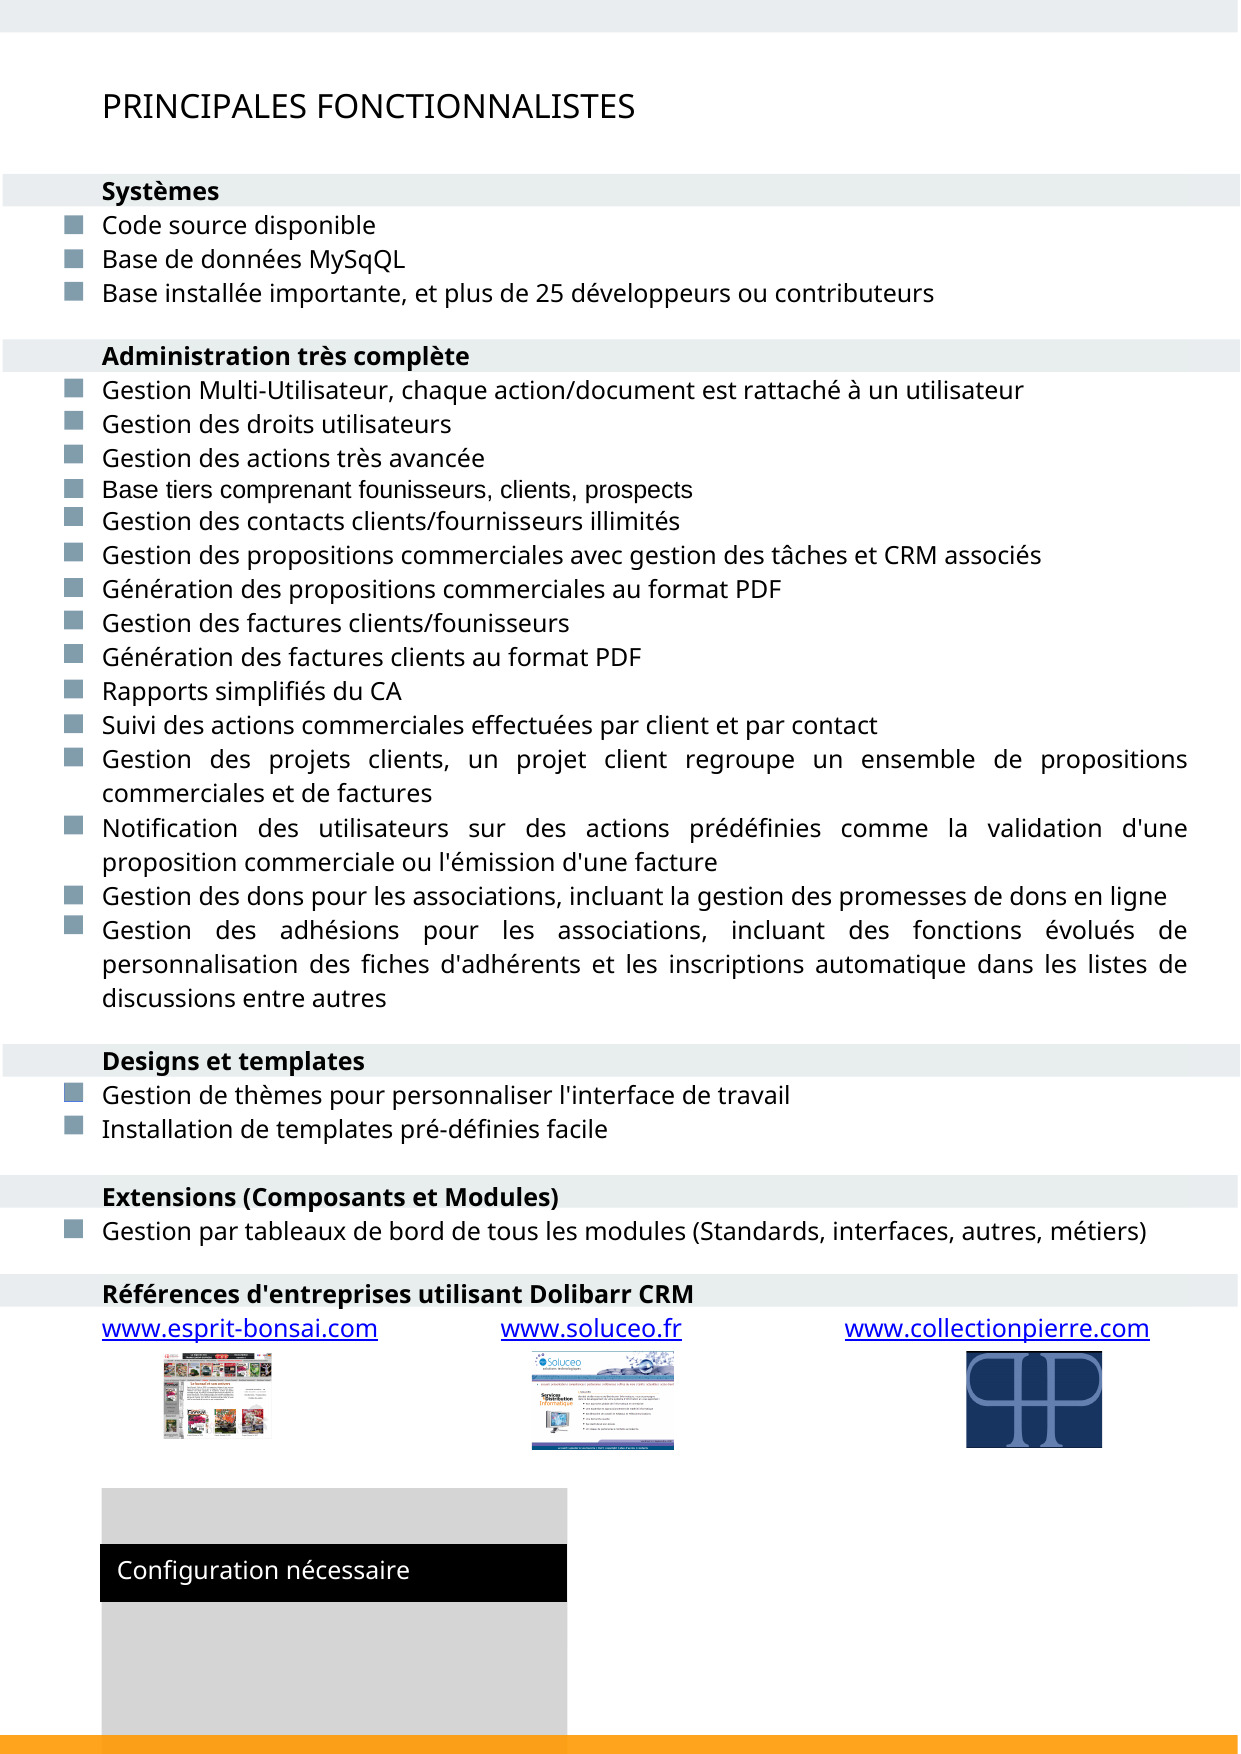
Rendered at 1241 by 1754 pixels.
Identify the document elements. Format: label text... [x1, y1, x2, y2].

text Base installée importante, et plus de 25 développeurs ou contributeurs [102, 276, 1189, 310]
text Gestion par tableaux de bord de tous les modules (Standards, interfaces, autres, métiers) [102, 1214, 1189, 1248]
text Suivi des actions commerciales effectuées par client et par contact [102, 708, 1189, 742]
text Gestion des contacts clients/fournisseurs illimités [102, 504, 1189, 538]
text Rapports simplifiés du CA [102, 674, 1189, 708]
text Base tiers comprenant founisseurs, clients, prospects [102, 475, 1189, 504]
text www.esprit-bonsai.com www.soluceo.fr www.collectionpierre.com [102, 1311, 1189, 1344]
text Génération des factures clients au format PDF [102, 640, 1189, 674]
text Code source disponible [102, 208, 1189, 242]
text Extensions (Composants et Modules) [102, 1208, 1189, 1214]
text Installation de templates pré-définies facile [102, 1111, 1189, 1146]
text Gestion des actions très avancée [102, 441, 1189, 475]
text Configuration nécessaire [117, 1553, 551, 1587]
text Gestion des dons pour les associations, incluant la gestion des promesses de dons en ligne [102, 878, 1189, 912]
text Gestion des factures clients/founisseurs [102, 606, 1189, 640]
text Notification des utilisateurs sur des actions prédéfinies comme la validation d'une proposition commerciale ou l'émission d'une facture [102, 810, 1189, 878]
text Gestion des projets clients, un projet client regroupe un ensemble de propositions commerciales et de factures [102, 742, 1189, 810]
text Références d'entreprises utilisant Dolibarr CRM [102, 1307, 1189, 1311]
picture [163, 1353, 272, 1439]
text PRINCIPALES FONCTIONNALISTES [102, 83, 1189, 128]
text Gestion des droits utilisateurs [102, 407, 1189, 441]
picture [531, 1351, 674, 1450]
text Génération des propositions commerciales au format PDF [102, 572, 1189, 606]
text Gestion des adhésions pour les associations, incluant des fonctions évolués de personnalisation des fiches d'adhérents et les inscriptions automatique dans les listes de discussions entre autres [102, 912, 1189, 1014]
text Gestion de thèmes pour personnaliser l'interface de travail [102, 1077, 1189, 1111]
picture [966, 1351, 1103, 1448]
text Gestion Multi-Utilisateur, chaque action/document est rattaché à un utilisateur [102, 373, 1189, 407]
text Gestion des propositions commerciales avec gestion des tâches et CRM associés [102, 538, 1189, 572]
text Base de données MySqQL [102, 242, 1189, 276]
